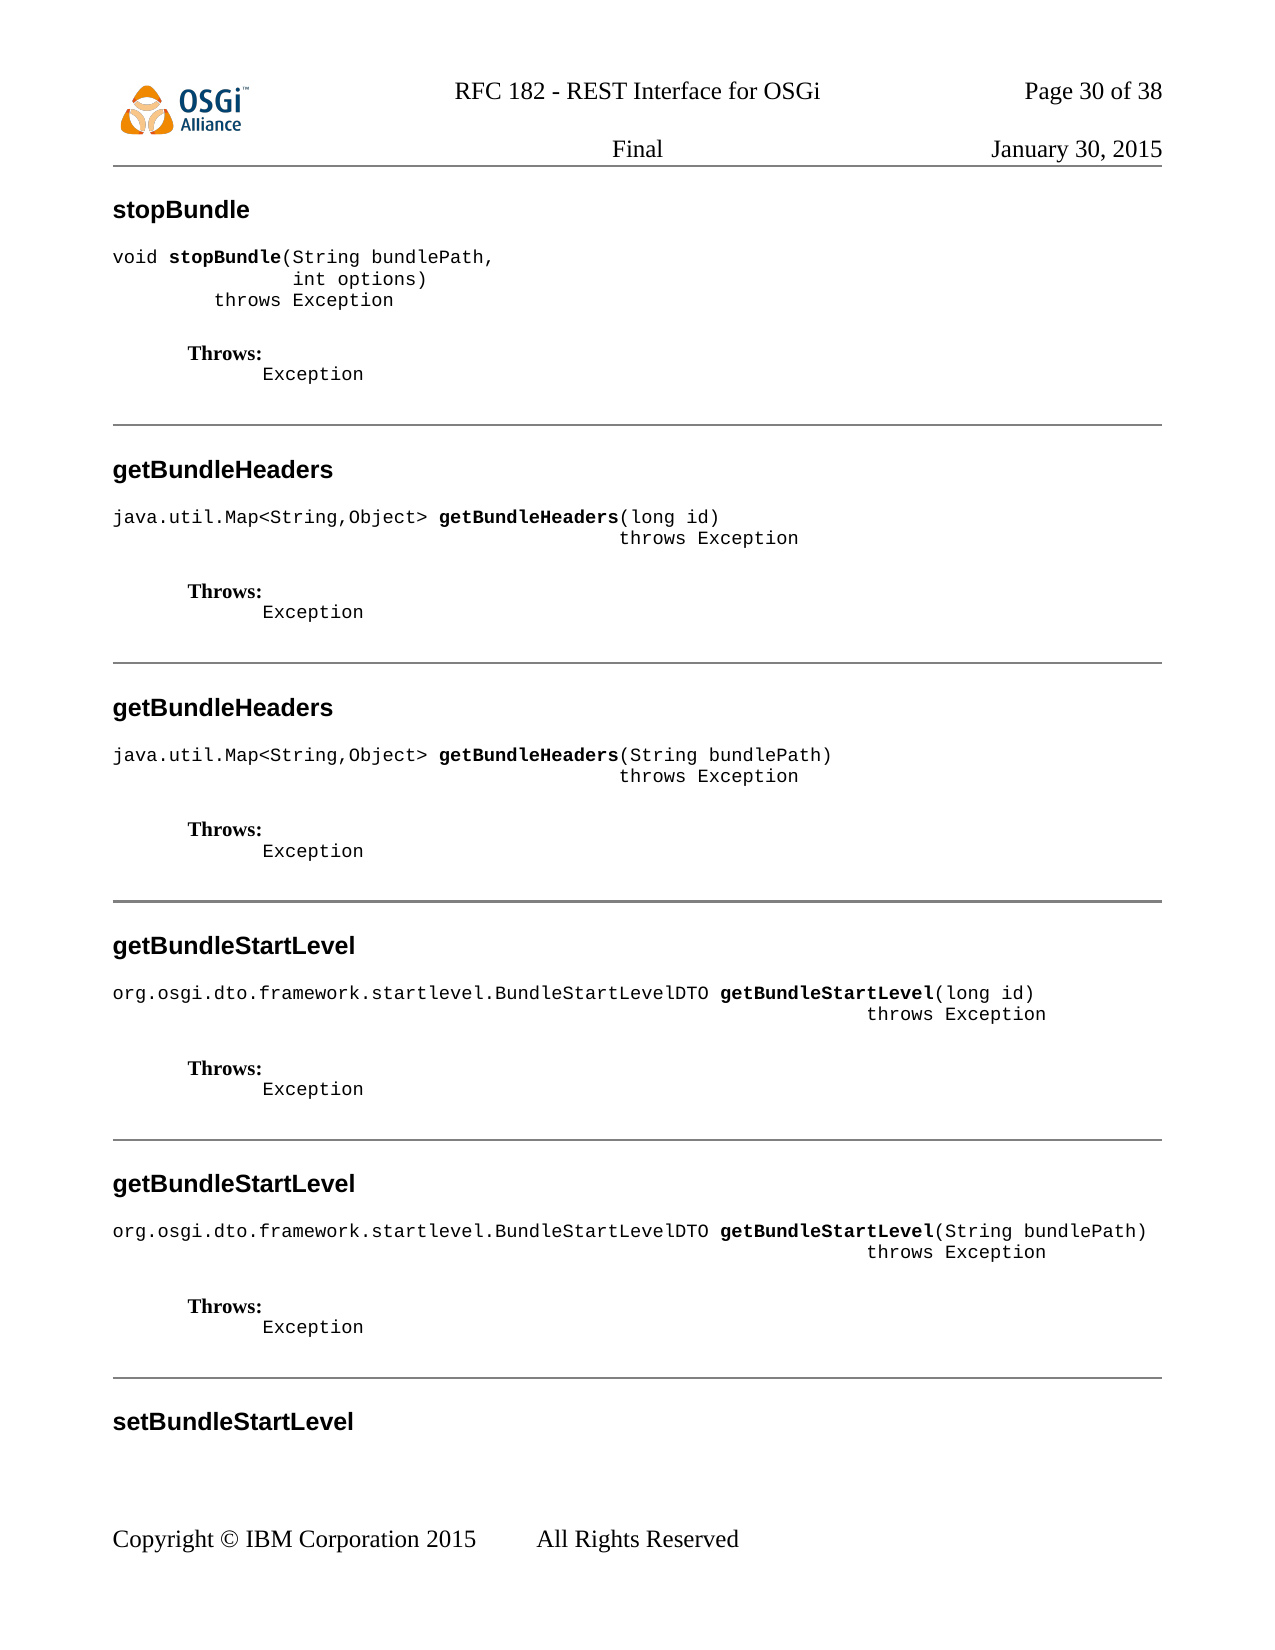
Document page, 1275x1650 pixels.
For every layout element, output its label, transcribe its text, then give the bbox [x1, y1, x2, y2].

subtitle getBundleHeaders [112, 455, 1162, 483]
subtitle getBundleStartLevel [112, 931, 1162, 960]
text void stopBundle(String bundlePath, int options) throws Exception [112, 248, 1162, 312]
text Exception [262, 365, 1162, 386]
text org.osgi.dto.framework.startlevel.BundleStartLevelDTO getBundleStartLevel(long id) throws Exception [112, 984, 1162, 1026]
picture [113, 78, 257, 142]
subtitle getBundleHeaders [112, 693, 1162, 722]
text Throws: [187, 341, 1162, 365]
subtitle getBundleStartLevel [112, 1169, 1162, 1198]
text Throws: [187, 1056, 1162, 1079]
text java.util.Map<String,Object> getBundleHeaders(long id) throws Exception [112, 508, 1162, 550]
text Exception [262, 1079, 1162, 1101]
text org.osgi.dto.framework.startlevel.BundleStartLevelDTO getBundleStartLevel(String bundlePath) throws Exception [112, 1222, 1162, 1264]
text Exception [262, 603, 1162, 624]
text java.util.Map<String,Object> getBundleHeaders(String bundlePath) throws Exception [112, 746, 1162, 788]
subtitle setBundleStartLevel [112, 1407, 1162, 1436]
text Throws: [187, 1294, 1162, 1318]
text Exception [262, 841, 1162, 863]
subtitle stopBundle [112, 195, 1162, 224]
text Throws: [187, 817, 1162, 841]
text Exception [262, 1318, 1162, 1339]
text Throws: [187, 579, 1162, 603]
